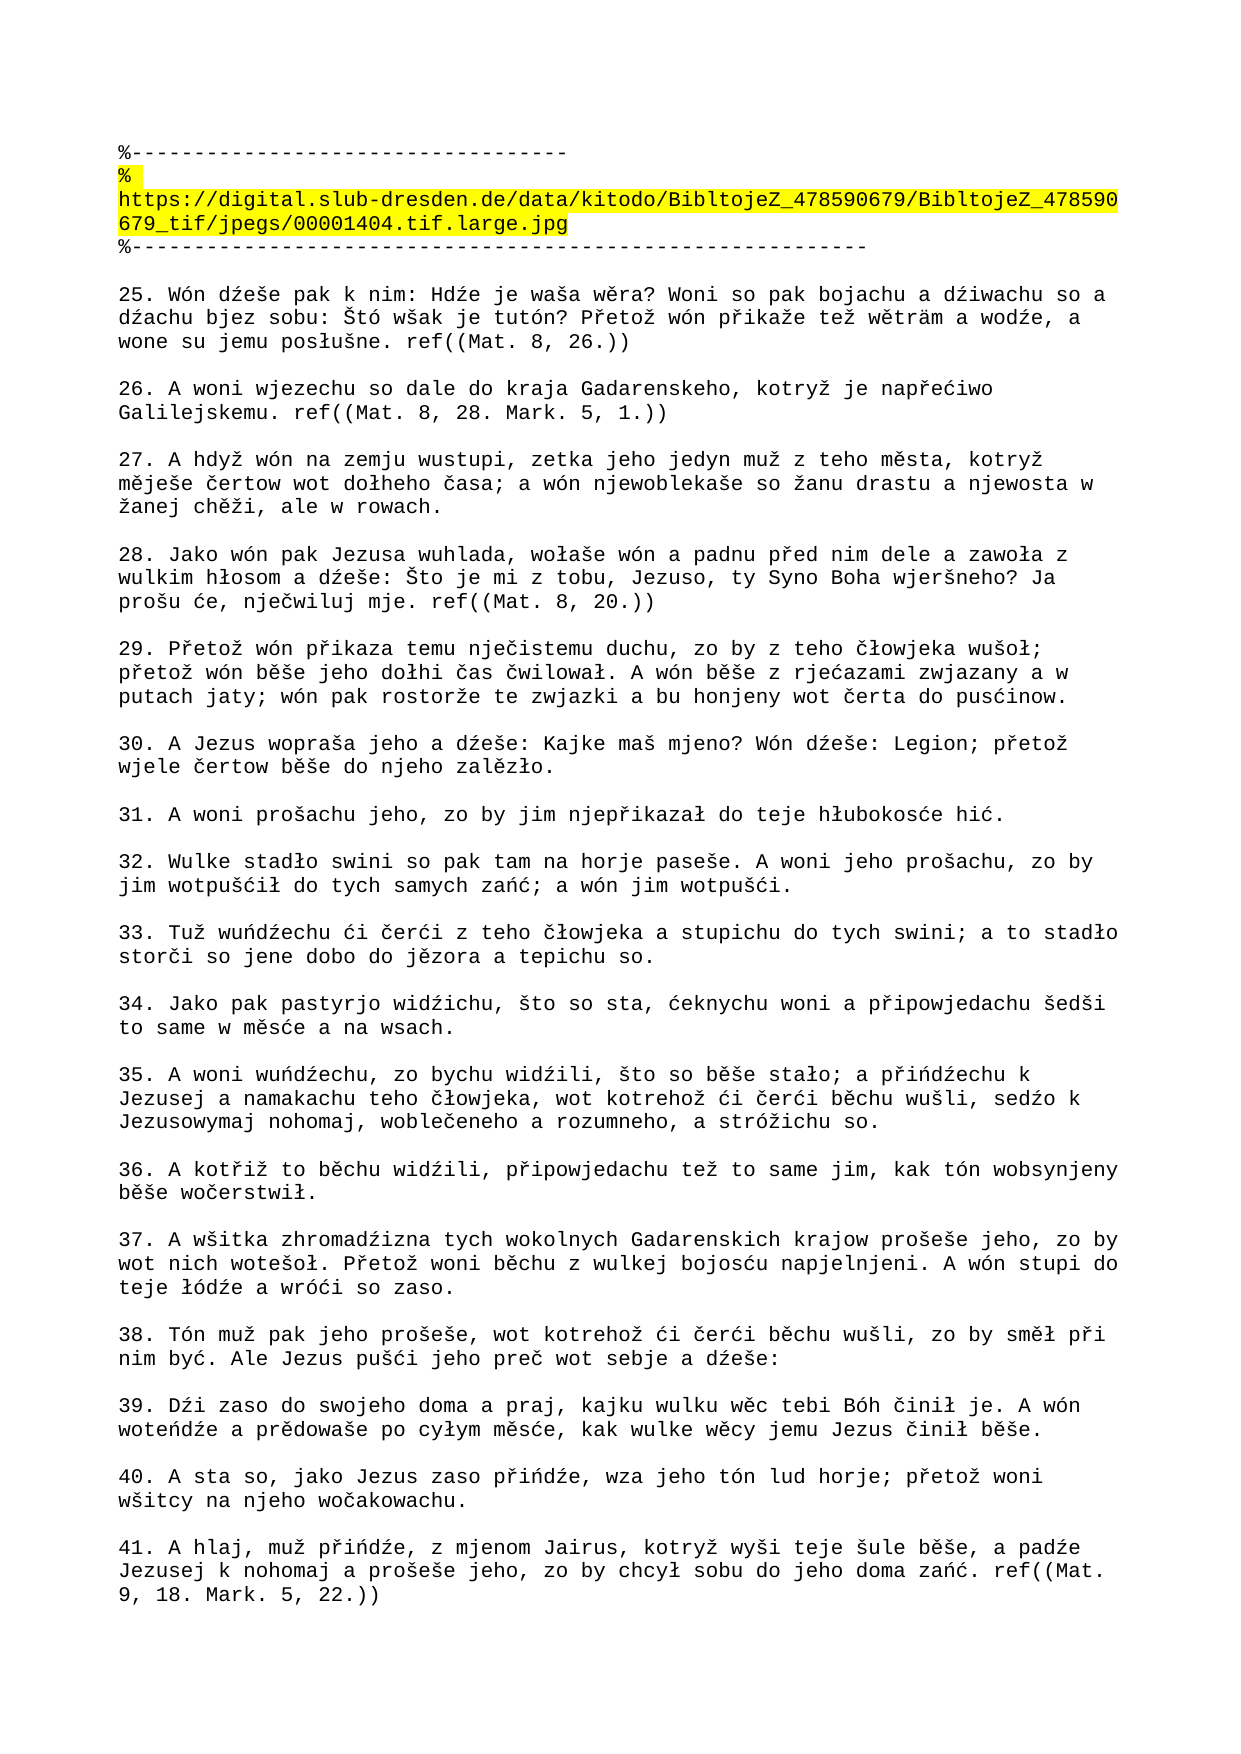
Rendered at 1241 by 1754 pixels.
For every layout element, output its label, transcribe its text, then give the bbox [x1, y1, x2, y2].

text 29. Přetož wón přikaza temu nječistemu duchu, zo by z teho čłowjeka wušoł; přetož wón běše jeho dołhi čas čwilował. A wón běše z rjećazami zwjazany a w putach jaty; wón pak rostorže te zwjazki a bu honjeny wot čerta do pusćinow. [118, 638, 1122, 709]
text 34. Jako pak pastyrjo widźichu, što so sta, ćeknychu woni a připowjedachu šedši to same w měsće a na wsach. [118, 993, 1122, 1040]
text 33. Tuž wuńdźechu ći čerći z teho čłowjeka a stupichu do tych swini; a to stadło storči so jene dobo do jězora a tepichu so. [118, 922, 1122, 969]
text 41. A hlaj, muž přińdźe, z mjenom Jairus, kotryž wyši teje šule běše, a padźe Jezusej k nohomaj a prošeše jeho, zo by chcył sobu do jeho doma zańć. ref((Mat. 9, 18. Mark. 5, 22.)) [118, 1537, 1122, 1608]
text 30. A Jezus wopraša jeho a dźeše: Kajke maš mjeno? Wón dźeše: Legion; přetož wjele čertow běše do njeho zalězło. [118, 733, 1122, 780]
text 37. A wšitka zhromadźizna tych wokolnych Gadarenskich krajow prošeše jeho, zo by wot nich wotešoł. Přetož woni běchu z wulkej bojosću napjelnjeni. A wón stupi do teje łódźe a wróći so zaso. [118, 1229, 1122, 1300]
text %----------------------------------- [118, 142, 1122, 165]
text 39. Dźi zaso do swojeho doma a praj, kajku wulku wěc tebi Bóh činił je. A wón woteńdźe a prědowaše po cyłym měsće, kak wulke wěcy jemu Jezus činił běše. [118, 1395, 1122, 1442]
text % https://digital.slub-dresden.de/data/kitodo/BibltojeZ_478590679/BibltojeZ_478590679_tif/jpegs/00001404.tif.large.jpg [118, 165, 1122, 236]
text 32. Wulke stadło swini so pak tam na horje paseše. A woni jeho prošachu, zo by jim wotpušćił do tych samych zańć; a wón jim wotpušći. [118, 851, 1122, 898]
text 25. Wón dźeše pak k nim: Hdźe je waša wěra? Woni so pak bojachu a dźiwachu so a dźachu bjez sobu: Štó wšak je tutón? Přetož wón přikaže tež wěträm a wodźe, a wone su jemu posłušne. ref((Mat. 8, 26.)) [118, 284, 1122, 354]
text 28. Jako wón pak Jezusa wuhlada, wołaše wón a padnu před nim dele a zawoła z wulkim hłosom a dźeše: Što je mi z tobu, Jezuso, ty Syno Boha wjeršneho? Ja prošu će, nječwiluj mje. ref((Mat. 8, 20.)) [118, 544, 1122, 615]
text 40. A sta so, jako Jezus zaso přińdźe, wza jeho tón lud horje; přetož woni wšitcy na njeho wočakowachu. [118, 1466, 1122, 1513]
text 26. A woni wjezechu so dale do kraja Gadarenskeho, kotryž je napřećiwo Galilejskemu. ref((Mat. 8, 28. Mark. 5, 1.)) [118, 378, 1122, 426]
text %----------------------------------------------------------- [118, 236, 1122, 260]
text 36. A kotřiž to běchu widźili, připowjedachu tež to same jim, kak tón wobsynjeny běše wočerstwił. [118, 1158, 1122, 1206]
text 35. A woni wuńdźechu, zo bychu widźili, što so běše stało; a přińdźechu k Jezusej a namakachu teho čłowjeka, wot kotrehož ći čerći běchu wušli, sedźo k Jezusowymaj nohomaj, woblečeneho a rozumneho, a stróžichu so. [118, 1064, 1122, 1135]
text 31. A woni prošachu jeho, zo by jim njepřikazał do teje hłubokosće hić. [118, 804, 1122, 827]
text 38. Tón muž pak jeho prošeše, wot kotrehož ći čerći běchu wušli, zo by směł při nim być. Ale Jezus pušći jeho preč wot sebje a dźeše: [118, 1324, 1122, 1371]
text 27. A hdyž wón na zemju wustupi, zetka jeho jedyn muž z teho města, kotryž měješe čertow wot dołheho časa; a wón njewoblekaše so žanu drastu a njewosta w žanej chěži, ale w rowach. [118, 449, 1122, 520]
